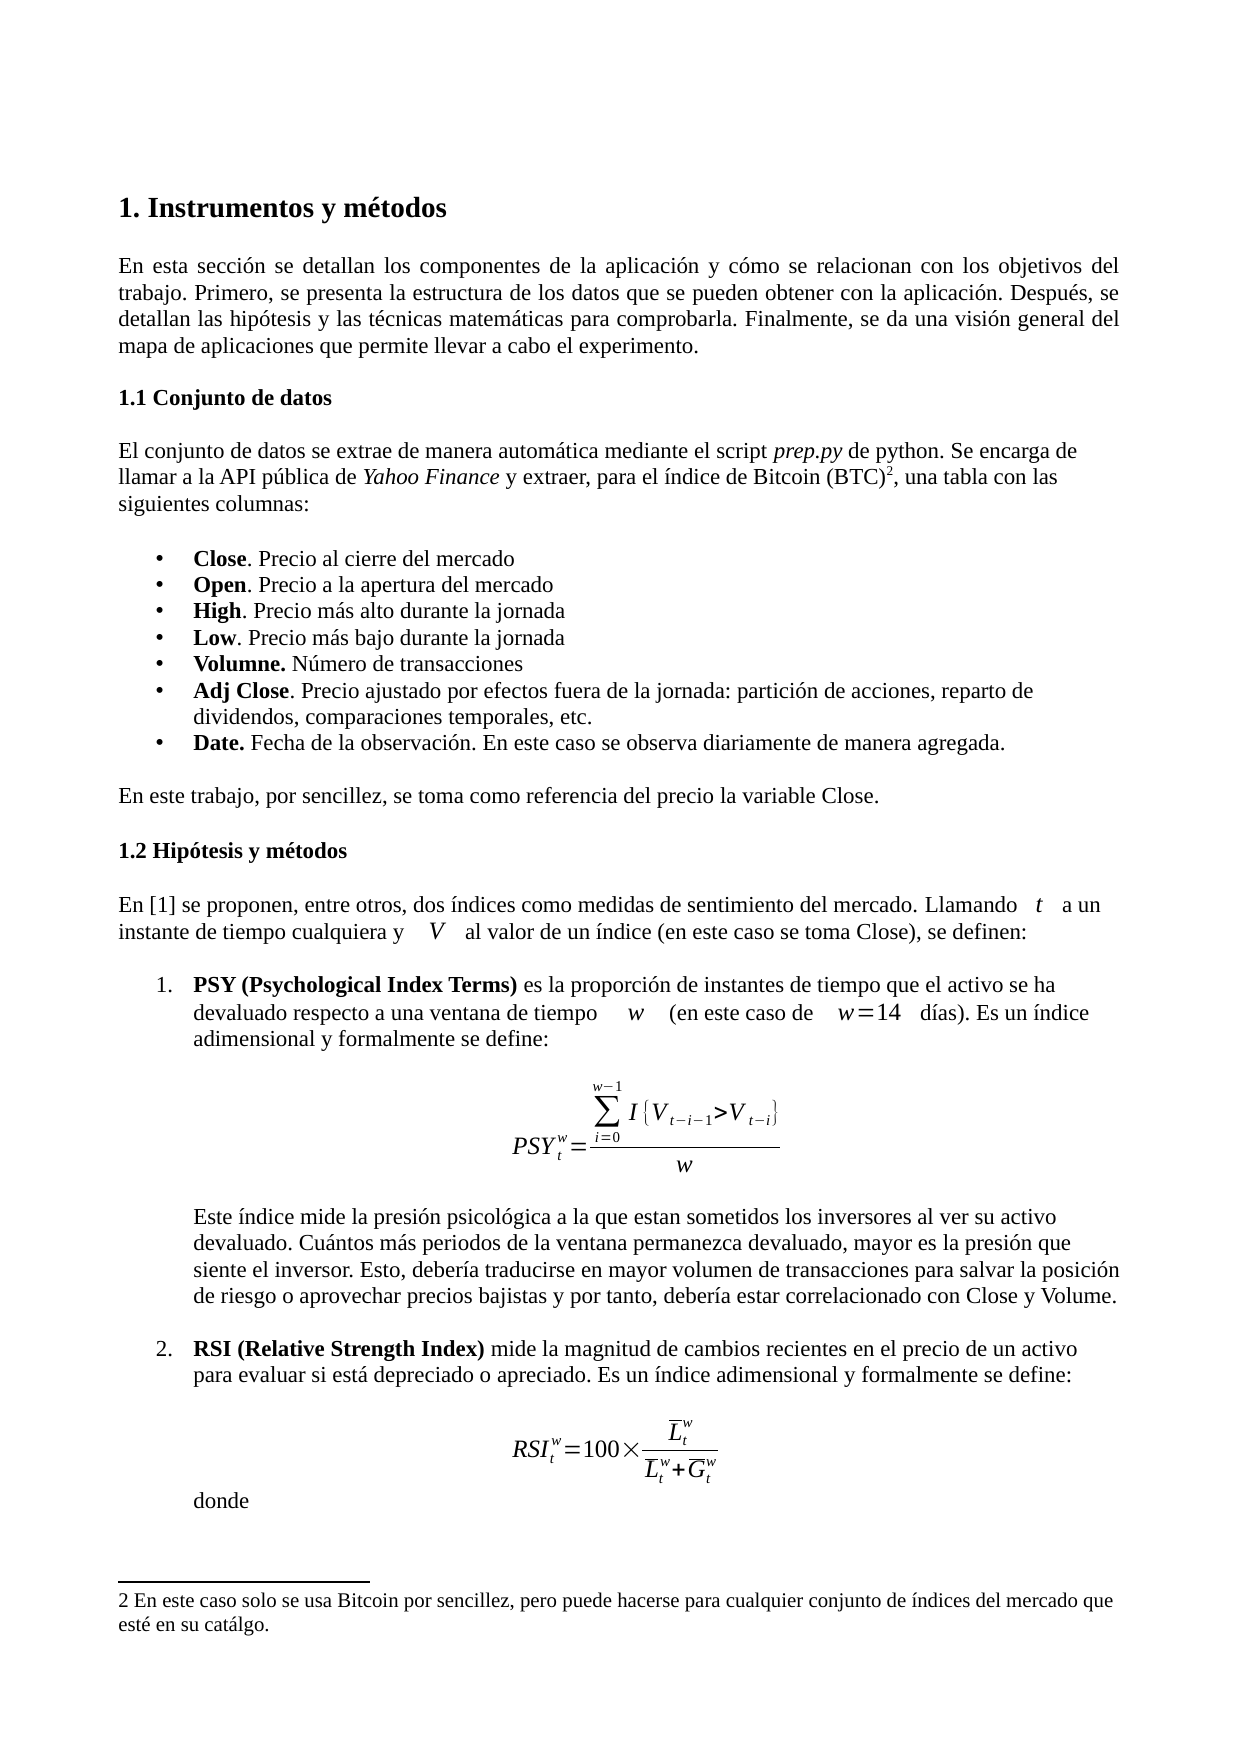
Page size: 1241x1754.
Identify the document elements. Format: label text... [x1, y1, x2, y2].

text donde [118, 1487, 1122, 1514]
text En este caso solo se usa Bitcoin por sencillez, pero puede hacerse para cualquier conjunto de índices del mercado que esté en su catálgo. [118, 1588, 1122, 1636]
text 1. Instrumentos y métodos [118, 190, 1122, 224]
text En esta sección se detallan los componentes de la aplicación y cómo se relacionan con los objetivos del trabajo. Primero, se presenta la estructura de los datos que se pueden obtener con la aplicación. Después, se detallan las hipótesis y las técnicas matemáticas para comprobarla. Finalmente, se da una visión general del mapa de aplicaciones que permite llevar a cabo el experimento. [118, 253, 1122, 358]
text Este índice mide la presión psicológica a la que estan sometidos los inversores al ver su activo devaluado. Cuántos más periodos de la ventana permanezca devaluado, mayor es la presión que siente el inversor. Esto, debería traducirse en mayor volumen de transacciones para salvar la posición de riesgo o aprovechar precios bajistas y por tanto, debería estar correlacionado con Close y Volume. [118, 1203, 1122, 1308]
text 1.2 Hipótesis y métodos [118, 837, 1122, 863]
list Close. Precio al cierre del mercado [156, 545, 1122, 571]
list Adj Close. Precio ajustado por efectos fuera de la jornada: partición de acciones, reparto de dividendos, comparaciones temporales, etc. [156, 677, 1122, 729]
list Open. Precio a la apertura del mercado [156, 571, 1122, 598]
text En [1] se proponen, entre otros, dos índices como medidas de sentimiento del mercado. Llamandoa un instante de tiempo cualquiera y al valor de un índice (en este caso se toma Close), se definen: [118, 890, 1122, 945]
list RSI (Relative Strength Index) mide la magnitud de cambios recientes en el precio de un activo para evaluar si está depreciado o apreciado. Es un índice adimensional y formalmente se define: [156, 1335, 1122, 1388]
list High. Precio más alto durante la jornada [156, 598, 1122, 624]
text El conjunto de datos se extrae de manera automática mediante el script prep.py de python. Se encarga de llamar a la API pública de Yahoo Finance y extraer, para el índice de Bitcoin (BTC), una tabla con las siguientes columnas: [118, 437, 1122, 516]
text 1.1 Conjunto de datos [118, 384, 1122, 411]
text En este trabajo, por sencillez, se toma como referencia del precio la variable Close. [118, 782, 1122, 808]
list PSY (Psychological Index Terms) es la proporción de instantes de tiempo que el activo se ha devaluado respecto a una ventana de tiempo (en este caso de días). Es un índice adimensional y formalmente se define: [156, 971, 1122, 1052]
list Low. Precio más bajo durante la jornada [156, 624, 1122, 650]
list Date. Fecha de la observación. En este caso se observa diariamente de manera agregada. [156, 729, 1122, 756]
list Volumne. Número de transacciones [156, 650, 1122, 677]
